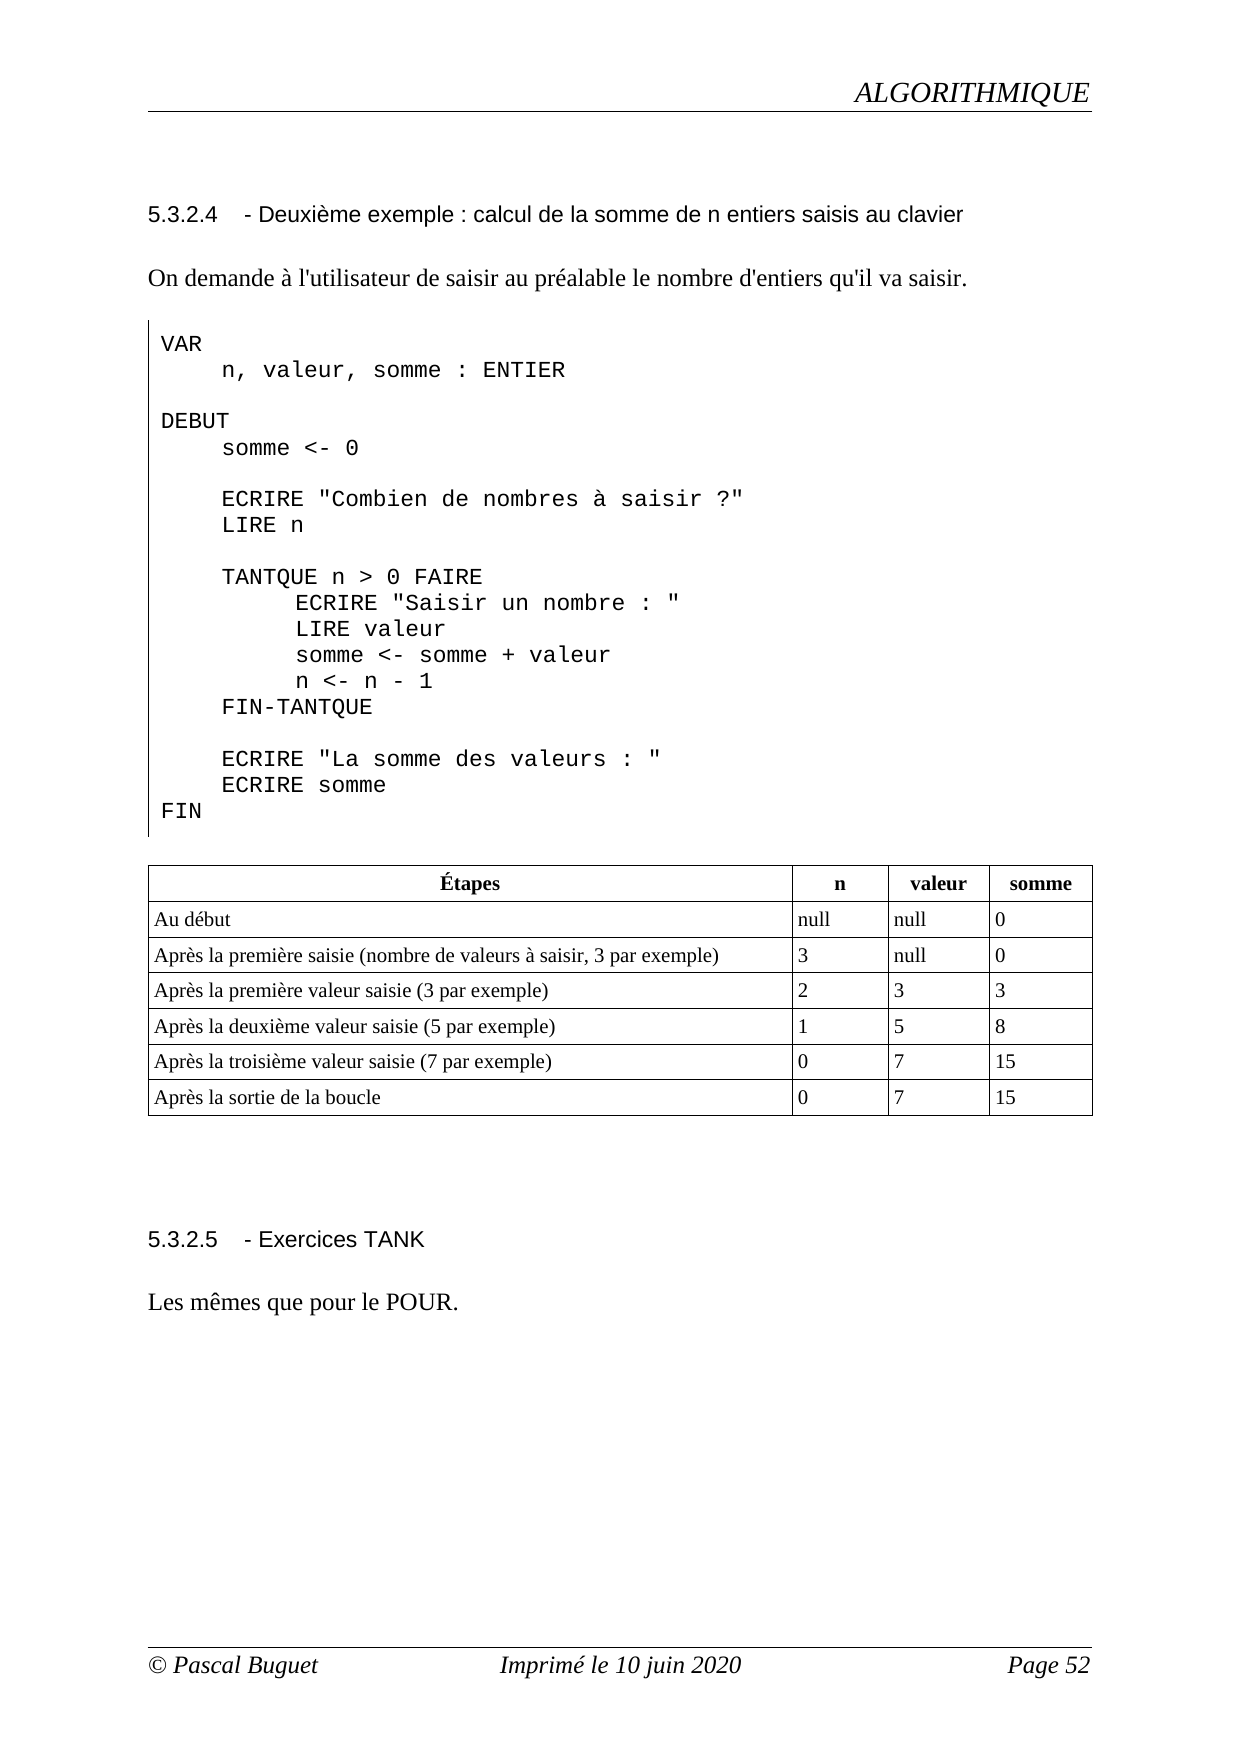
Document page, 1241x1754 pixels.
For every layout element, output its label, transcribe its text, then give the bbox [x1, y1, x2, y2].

table_cell 0 [793, 1045, 888, 1079]
text ECRIRE "Combien de nombres à saisir ?" [149, 488, 1092, 514]
text Les mêmes que pour le POUR. [148, 1287, 1092, 1316]
text On demande à l'utilisateur de saisir au préalable le nombre d'entiers qu'il va saisir. [148, 263, 1092, 292]
table_cell 3 [990, 973, 1092, 1008]
subtitle - Exercices TANK [148, 1226, 1092, 1252]
text LIRE n [149, 514, 1092, 539]
table_cell null [889, 902, 989, 937]
text FIN-TANTQUE [149, 695, 1092, 721]
table_header valeur [889, 866, 989, 901]
text VAR [149, 320, 1092, 358]
table_cell 1 [793, 1009, 888, 1043]
table_cell 15 [990, 1080, 1092, 1115]
text n <- n - 1 [149, 669, 1092, 695]
text FIN [149, 799, 1092, 837]
table_cell null [889, 938, 989, 972]
table_cell 8 [990, 1009, 1092, 1043]
table_cell Après la troisième valeur saisie (7 par exemple) [149, 1045, 792, 1079]
text LIRE valeur [149, 617, 1092, 643]
table_cell Au début [149, 902, 792, 937]
text n, valeur, somme : ENTIER [149, 358, 1092, 384]
text somme <- somme + valeur [149, 643, 1092, 669]
text TANTQUE n > 0 FAIRE [149, 566, 1092, 591]
table_header somme [990, 866, 1092, 901]
table_cell 3 [889, 973, 989, 1008]
text ECRIRE "La somme des valeurs : " [149, 747, 1092, 773]
table_cell Après la sortie de la boucle [149, 1080, 792, 1115]
text ECRIRE somme [149, 773, 1092, 799]
table_cell 5 [889, 1009, 989, 1043]
subtitle - Deuxième exemple : calcul de la somme de n entiers saisis au clavier [148, 201, 1092, 228]
table_cell 7 [889, 1045, 989, 1079]
table_header n [793, 866, 888, 901]
table_cell Après la deuxième valeur saisie (5 par exemple) [149, 1009, 792, 1043]
table_cell 0 [793, 1080, 888, 1115]
table_cell Après la première saisie (nombre de valeurs à saisir, 3 par exemple) [149, 938, 792, 972]
text somme <- 0 [149, 436, 1092, 462]
table_cell 15 [990, 1045, 1092, 1079]
table_cell 7 [889, 1080, 989, 1115]
table_header Étapes [149, 866, 792, 901]
table_cell 2 [793, 973, 888, 1008]
table_cell null [793, 902, 888, 937]
text ECRIRE "Saisir un nombre : " [149, 591, 1092, 617]
table_cell 3 [793, 938, 888, 972]
table_cell 0 [990, 902, 1092, 937]
table_cell 0 [990, 938, 1092, 972]
text DEBUT [149, 410, 1092, 436]
table_cell Après la première valeur saisie (3 par exemple) [149, 973, 792, 1008]
